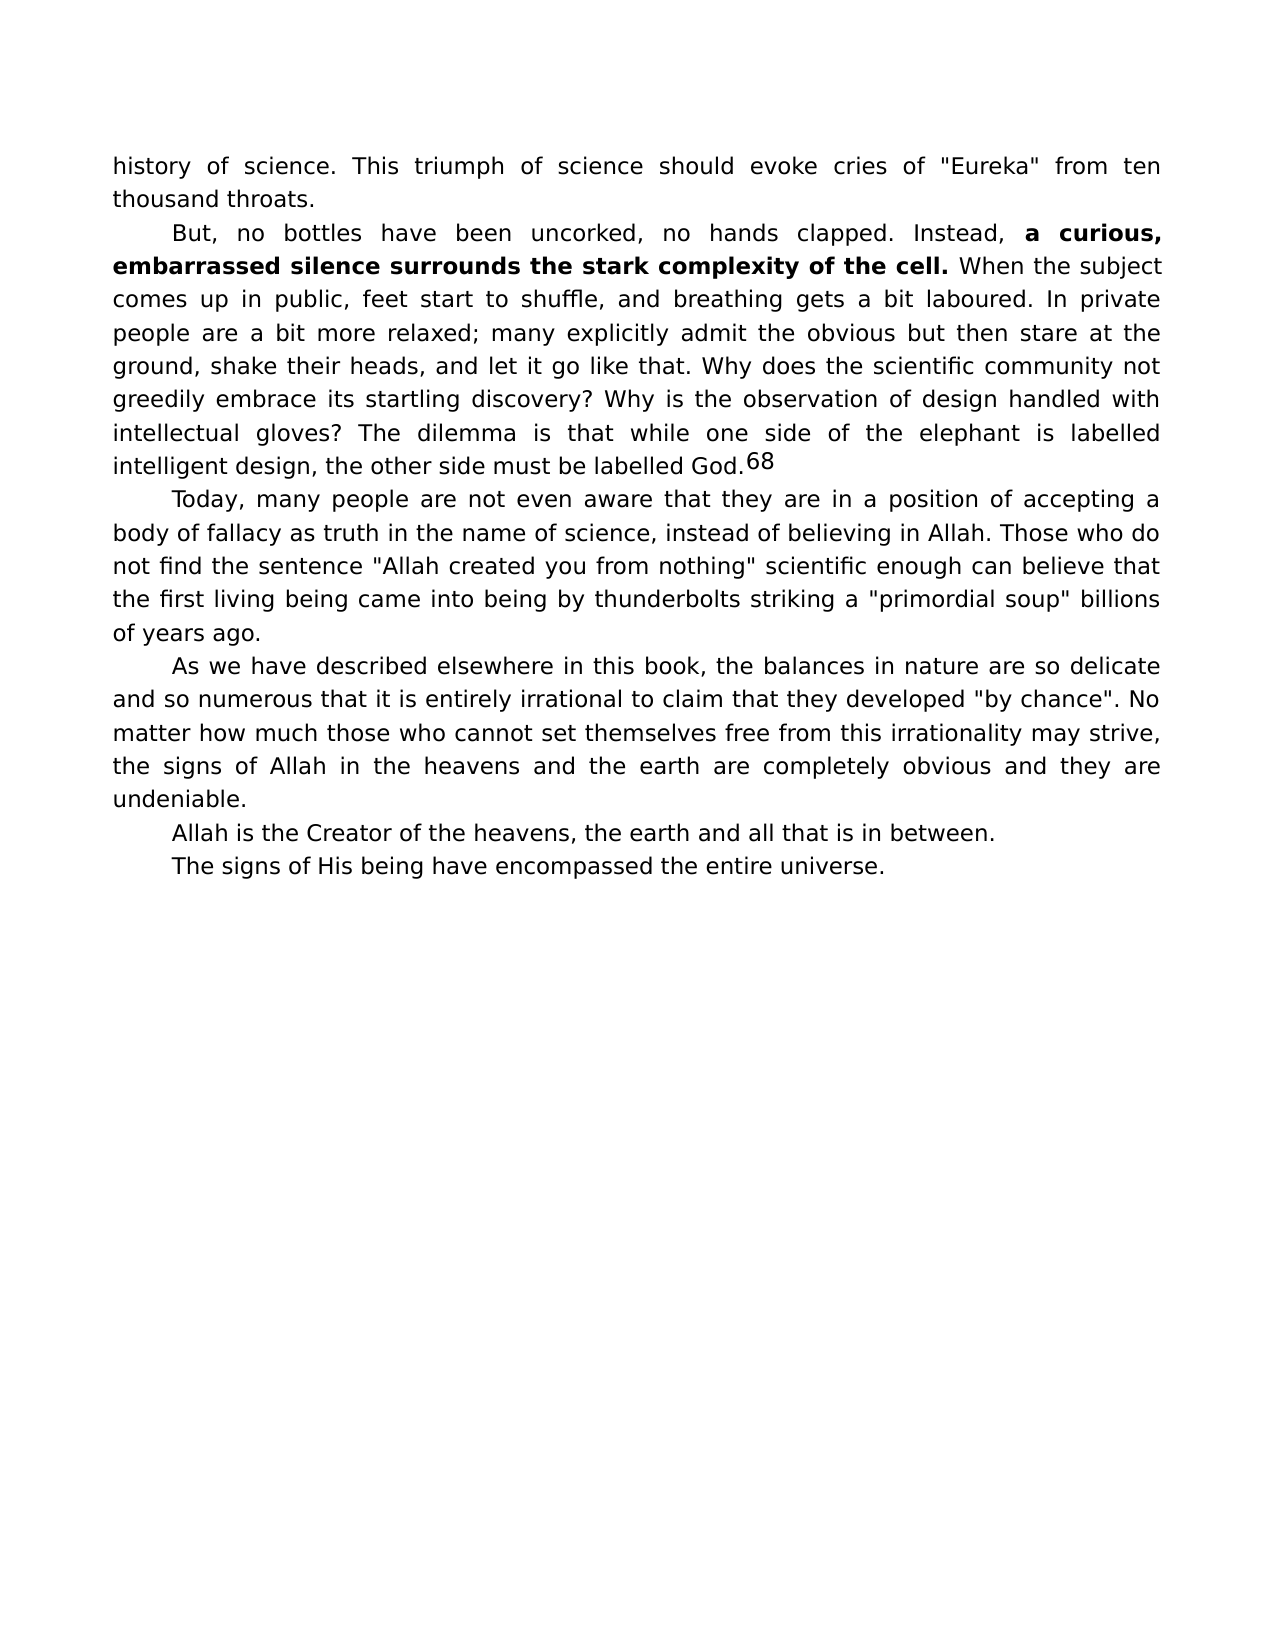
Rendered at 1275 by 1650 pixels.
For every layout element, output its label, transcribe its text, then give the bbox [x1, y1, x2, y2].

text As we have described elsewhere in this book, the balances in nature are so delicate and so numerous that it is entirely irrational to claim that they developed "by chance". No matter how much those who cannot set themselves free from this irrationality may strive, the signs of Allah in the heavens and the earth are completely obvious and they are undeniable. [112, 648, 1162, 814]
text history of science. This triumph of science should evoke cries of "Eureka" from ten thousand throats. [112, 148, 1162, 214]
text But, no bottles have been uncorked, no hands clapped. Instead, a curious, embarrassed silence surrounds the stark complexity of the cell. When the subject comes up in public, feet start to shuffle, and breathing gets a bit laboured. In private people are a bit more relaxed; many explicitly admit the obvious but then stare at the ground, shake their heads, and let it go like that. Why does the scientific community not greedily embrace its startling discovery? Why is the observation of design handled with intellectual gloves? The dilemma is that while one side of the elephant is labelled intelligent design, the other side must be labelled God.68 [112, 214, 1162, 481]
text Today, many people are not even aware that they are in a position of accepting a body of fallacy as truth in the name of science, instead of believing in Allah. Those who do not find the sentence "Allah created you from nothing" scientific enough can believe that the first living being came into being by thunderbolts striking a "primordial soup" billions of years ago. [112, 481, 1162, 648]
text Allah is the Creator of the heavens, the earth and all that is in between. [112, 814, 1162, 848]
text The signs of His being have encompassed the entire universe. [112, 848, 1162, 881]
